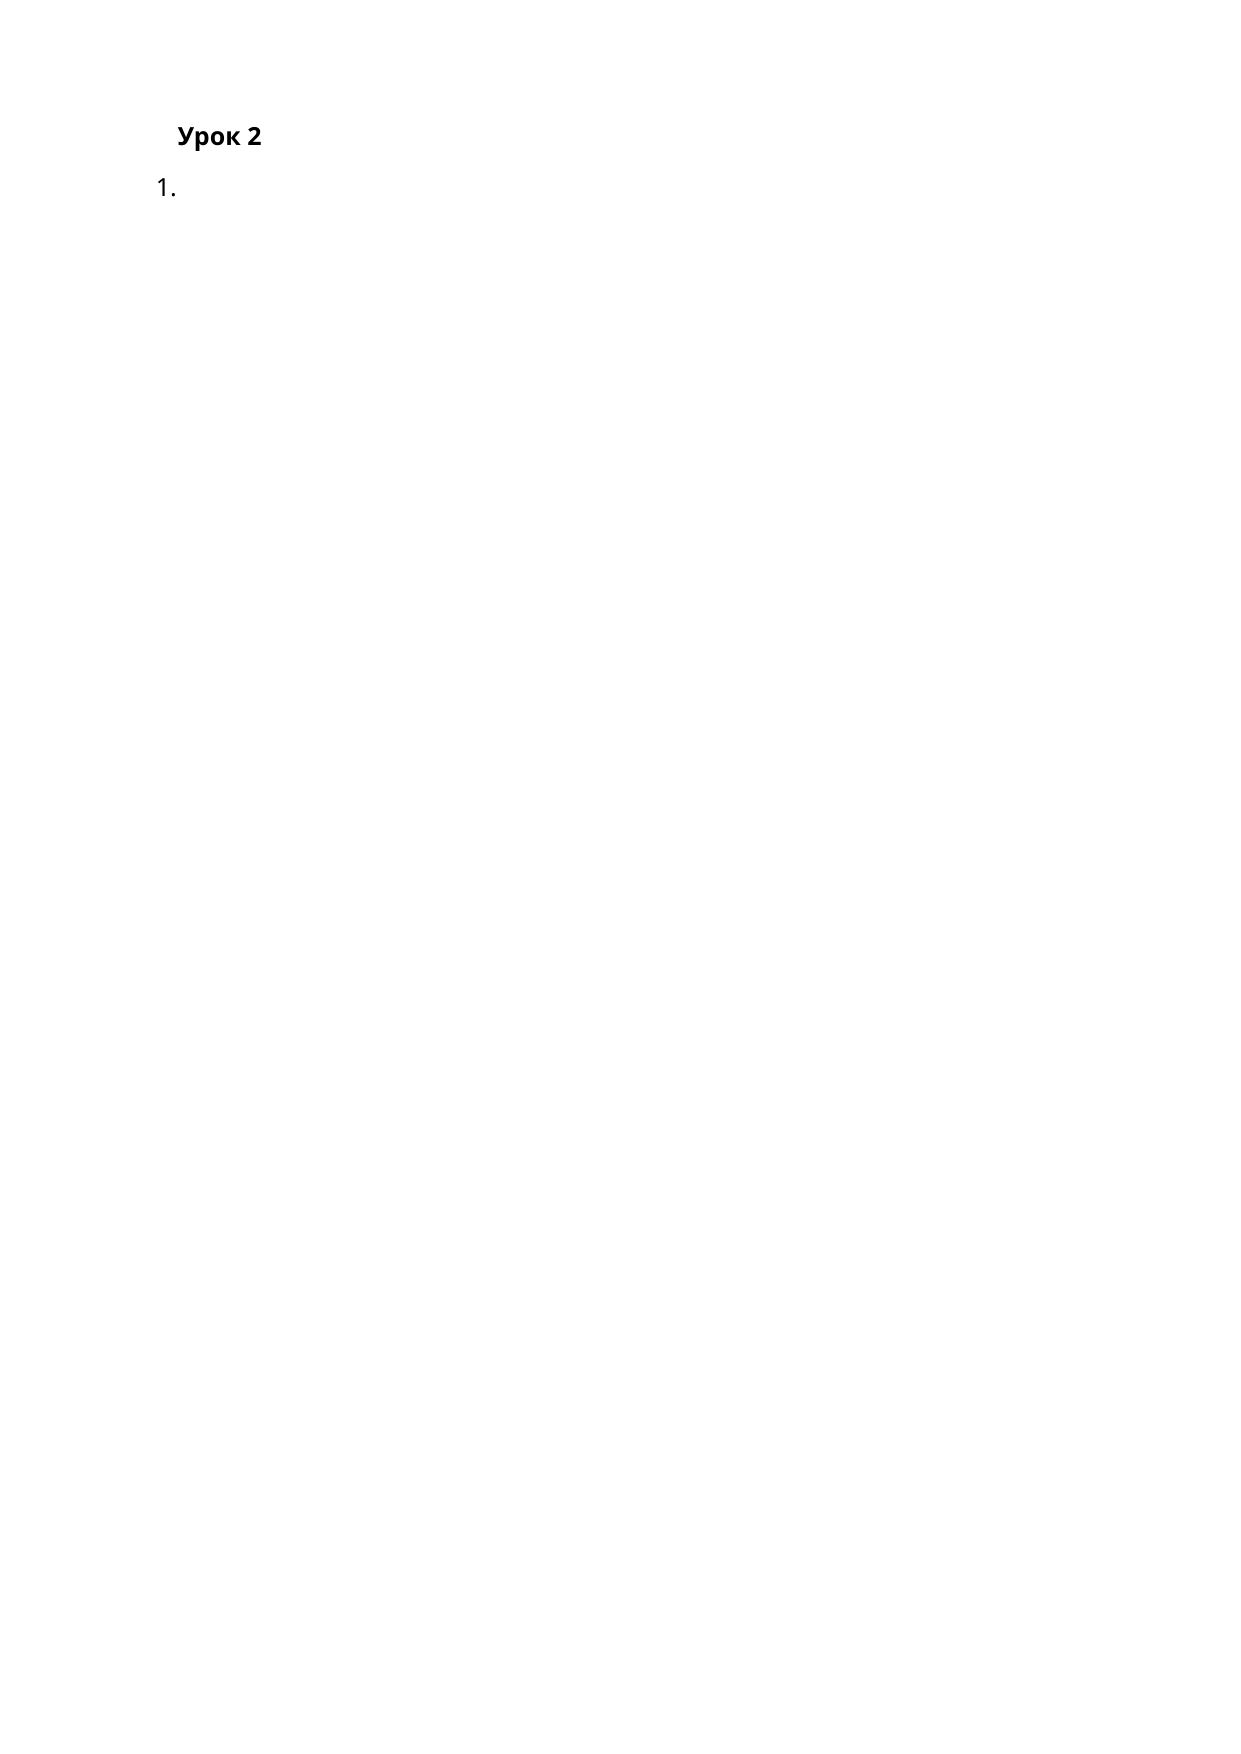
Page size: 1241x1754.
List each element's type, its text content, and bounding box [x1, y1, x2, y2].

text Урок 2 [118, 118, 1122, 152]
